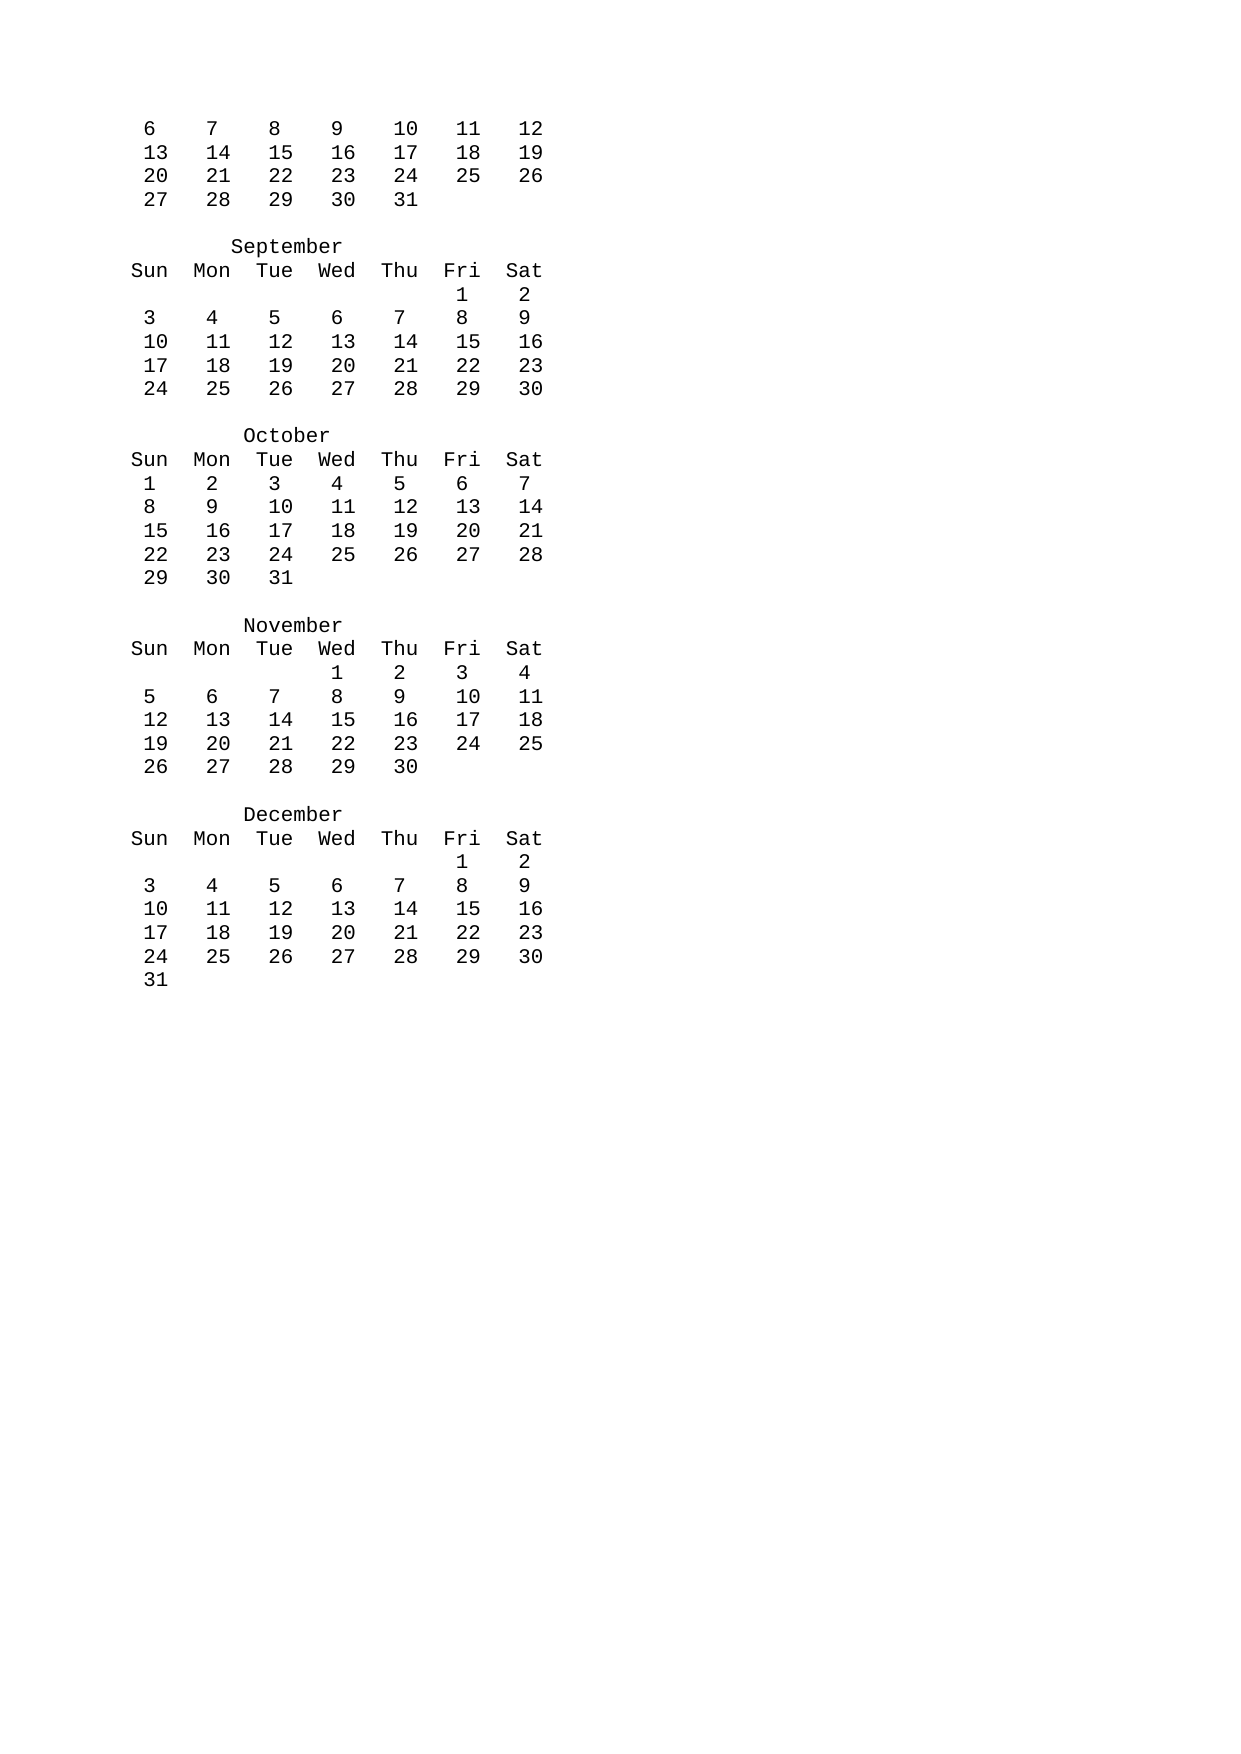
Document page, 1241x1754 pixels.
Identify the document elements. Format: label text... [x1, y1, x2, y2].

text 15 16 17 18 19 20 21 [118, 520, 1122, 544]
text 22 23 24 25 26 27 28 [118, 544, 1122, 567]
text Sun Mon Tue Wed Thu Fri Sat [118, 449, 1122, 473]
text 12 13 14 15 16 17 18 [118, 709, 1122, 733]
text September [118, 236, 1122, 260]
text December [118, 804, 1122, 827]
text 17 18 19 20 21 22 23 [118, 354, 1122, 378]
text 3 4 5 6 7 8 9 [118, 875, 1122, 898]
text 1 2 3 4 5 6 7 [118, 473, 1122, 496]
text 13 14 15 16 17 18 19 [118, 142, 1122, 165]
text 29 30 31 [118, 567, 1122, 591]
text 10 11 12 13 14 15 16 [118, 331, 1122, 354]
text 10 11 12 13 14 15 16 [118, 898, 1122, 922]
text 27 28 29 30 31 [118, 189, 1122, 213]
text 17 18 19 20 21 22 23 [118, 922, 1122, 946]
text 6 7 8 9 10 11 12 [118, 118, 1122, 142]
text November [118, 615, 1122, 638]
text 1 2 [118, 851, 1122, 875]
text 8 9 10 11 12 13 14 [118, 496, 1122, 520]
text 24 25 26 27 28 29 30 [118, 378, 1122, 402]
text 20 21 22 23 24 25 26 [118, 165, 1122, 189]
text 24 25 26 27 28 29 30 [118, 946, 1122, 969]
text 1 2 [118, 284, 1122, 307]
text 26 27 28 29 30 [118, 757, 1122, 780]
text 19 20 21 22 23 24 25 [118, 733, 1122, 757]
text October [118, 426, 1122, 449]
text 3 4 5 6 7 8 9 [118, 307, 1122, 331]
text 1 2 3 4 [118, 662, 1122, 686]
text Sun Mon Tue Wed Thu Fri Sat [118, 638, 1122, 662]
text 5 6 7 8 9 10 11 [118, 686, 1122, 709]
text Sun Mon Tue Wed Thu Fri Sat [118, 260, 1122, 284]
text Sun Mon Tue Wed Thu Fri Sat [118, 827, 1122, 851]
text 31 [118, 969, 1122, 993]
